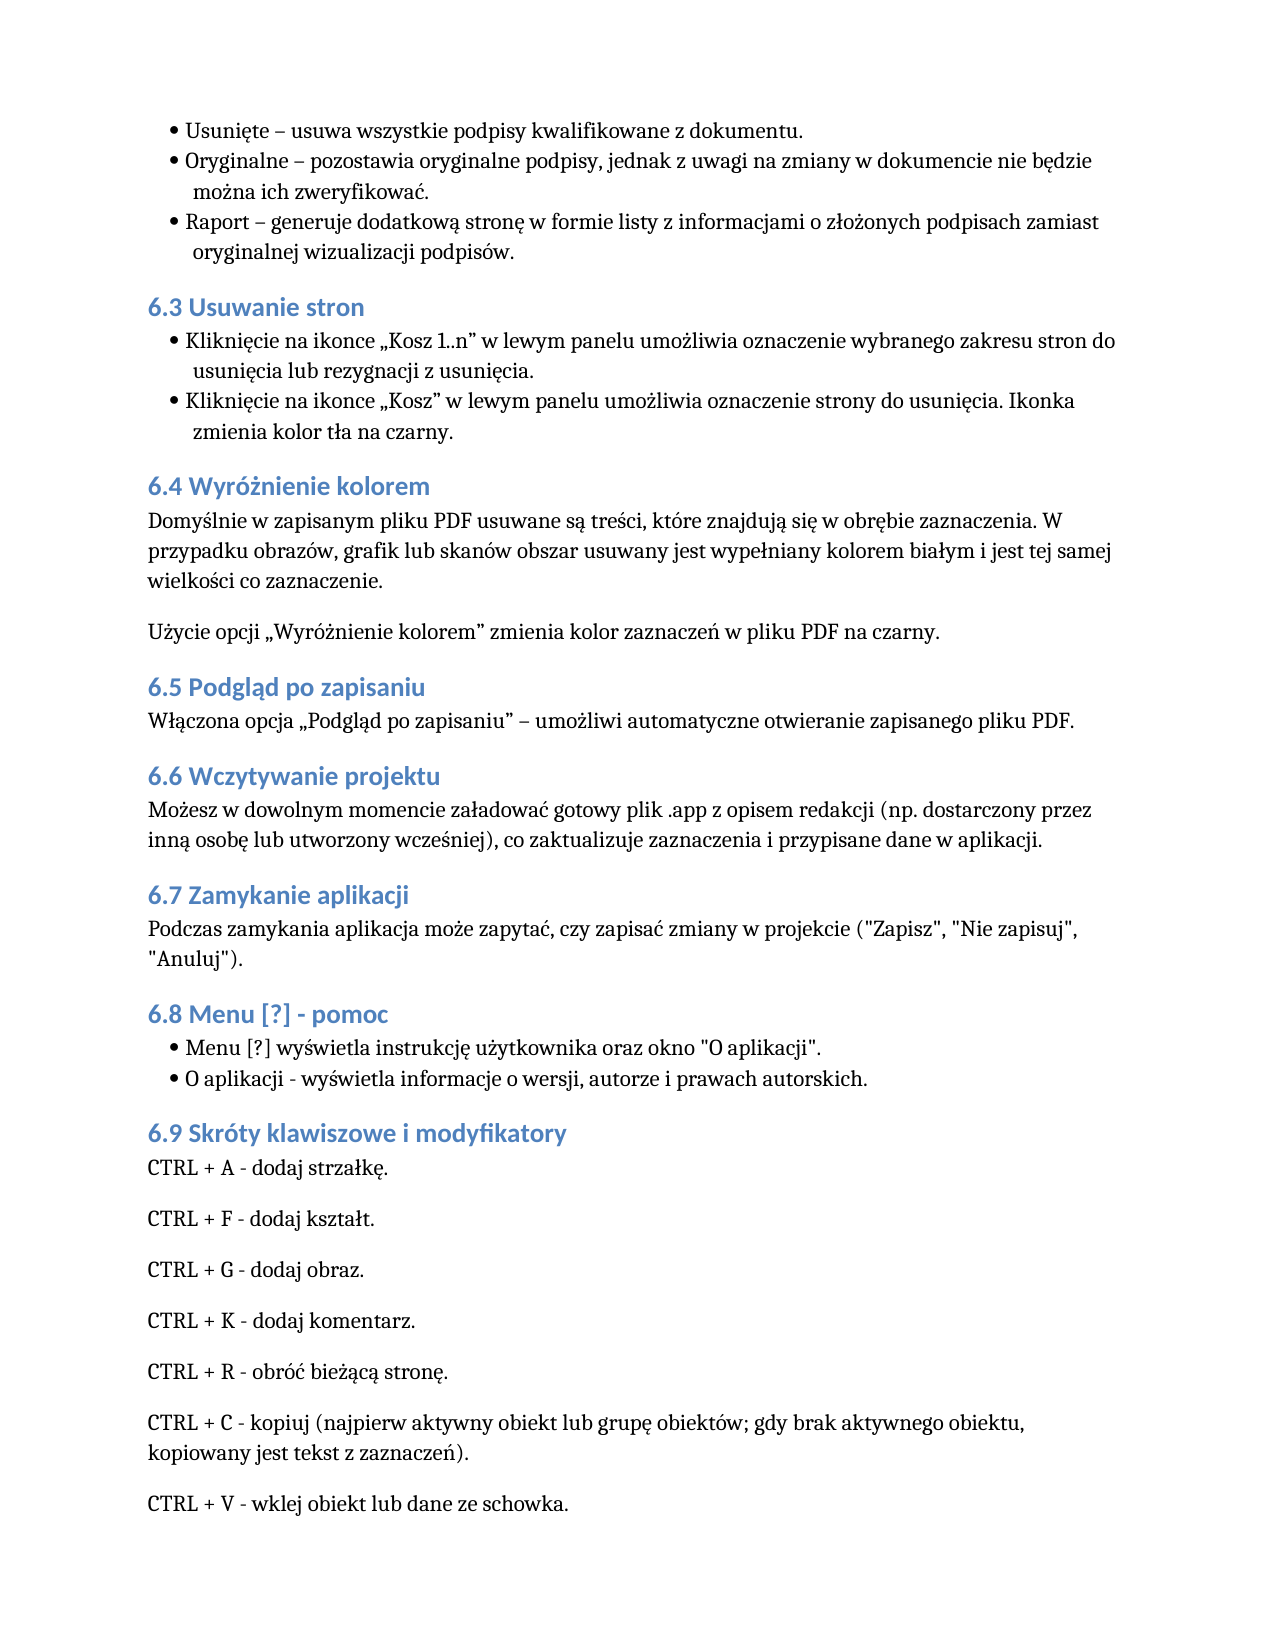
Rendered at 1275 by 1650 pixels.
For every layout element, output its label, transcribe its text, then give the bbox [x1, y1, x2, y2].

list Oryginalne – pozostawia oryginalne podpisy, jednak z uwagi na zmiany w dokumencie nie będzie można ich zweryfikować. [170, 148, 1127, 205]
text Możesz w dowolnym momencie załadować gotowy plik .app z opisem redakcji (np. dostarczony przez inną osobę lub utworzony wcześniej), co zaktualizuje zaznaczenia i przypisane dane w aplikacji. [148, 797, 1127, 853]
list Kliknięcie na ikonce „Kosz” w lewym panelu umożliwia oznaczenie strony do usunięcia. Ikonka zmienia kolor tła na czarny. [170, 388, 1127, 445]
list Raport – generuje dodatkową stronę w formie listy z informacjami o złożonych podpisach zamiast oryginalnej wizualizacji podpisów. [170, 209, 1127, 265]
text CTRL + K - dodaj komentarz. [148, 1307, 1127, 1334]
text Domyślnie w zapisanym pliku PDF usuwane są treści, które znajdują się w obrębie zaznaczenia. W przypadku obrazów, grafik lub skanów obszar usuwany jest wypełniany kolorem białym i jest tej samej wielkości co zaznaczenie. [148, 507, 1127, 594]
text Włączona opcja „Podgląd po zapisaniu” – umożliwi automatyczne otwieranie zapisanego pliku PDF. [148, 708, 1127, 734]
text CTRL + C - kopiuj (najpierw aktywny obiekt lub grupę obiektów; gdy brak aktywnego obiektu, kopiowany jest tekst z zaznaczeń). [148, 1409, 1127, 1466]
subtitle 6.3 Usuwanie stron [148, 290, 1127, 323]
list Kliknięcie na ikonce „Kosz 1..n” w lewym panelu umożliwia oznaczenie wybranego zakresu stron do usunięcia lub rezygnacji z usunięcia. [170, 328, 1127, 384]
list Menu [?] wyświetla instrukcję użytkownika oraz okno "O aplikacji". [170, 1035, 1127, 1062]
text CTRL + F - dodaj kształt. [148, 1205, 1127, 1232]
list Usunięte – usuwa wszystkie podpisy kwalifikowane z dokumentu. [170, 118, 1127, 144]
text Użycie opcji „Wyróżnienie kolorem” zmienia kolor zaznaczeń w pliku PDF na czarny. [148, 619, 1127, 645]
list O aplikacji - wyświetla informacje o wersji, autorze i prawach autorskich. [170, 1065, 1127, 1092]
subtitle 6.4 Wyróżnienie kolorem [148, 469, 1127, 503]
text CTRL + V - wklej obiekt lub dane ze schowka. [148, 1491, 1127, 1517]
subtitle 6.9 Skróty klawiszowe i modyfikatory [148, 1116, 1127, 1149]
subtitle 6.6 Wczytywanie projektu [148, 759, 1127, 792]
text CTRL + G - dodaj obraz. [148, 1256, 1127, 1283]
subtitle 6.5 Podgląd po zapisaniu [148, 670, 1127, 703]
text Podczas zamykania aplikacja może zapytać, czy zapisać zmiany w projekcie ("Zapisz", "Nie zapisuj", "Anuluj"). [148, 916, 1127, 973]
subtitle 6.7 Zamykanie aplikacji [148, 878, 1127, 911]
text CTRL + R - obróć bieżącą stronę. [148, 1358, 1127, 1385]
text CTRL + A - dodaj strzałkę. [148, 1154, 1127, 1181]
subtitle 6.8 Menu [?] - pomoc [148, 997, 1127, 1030]
